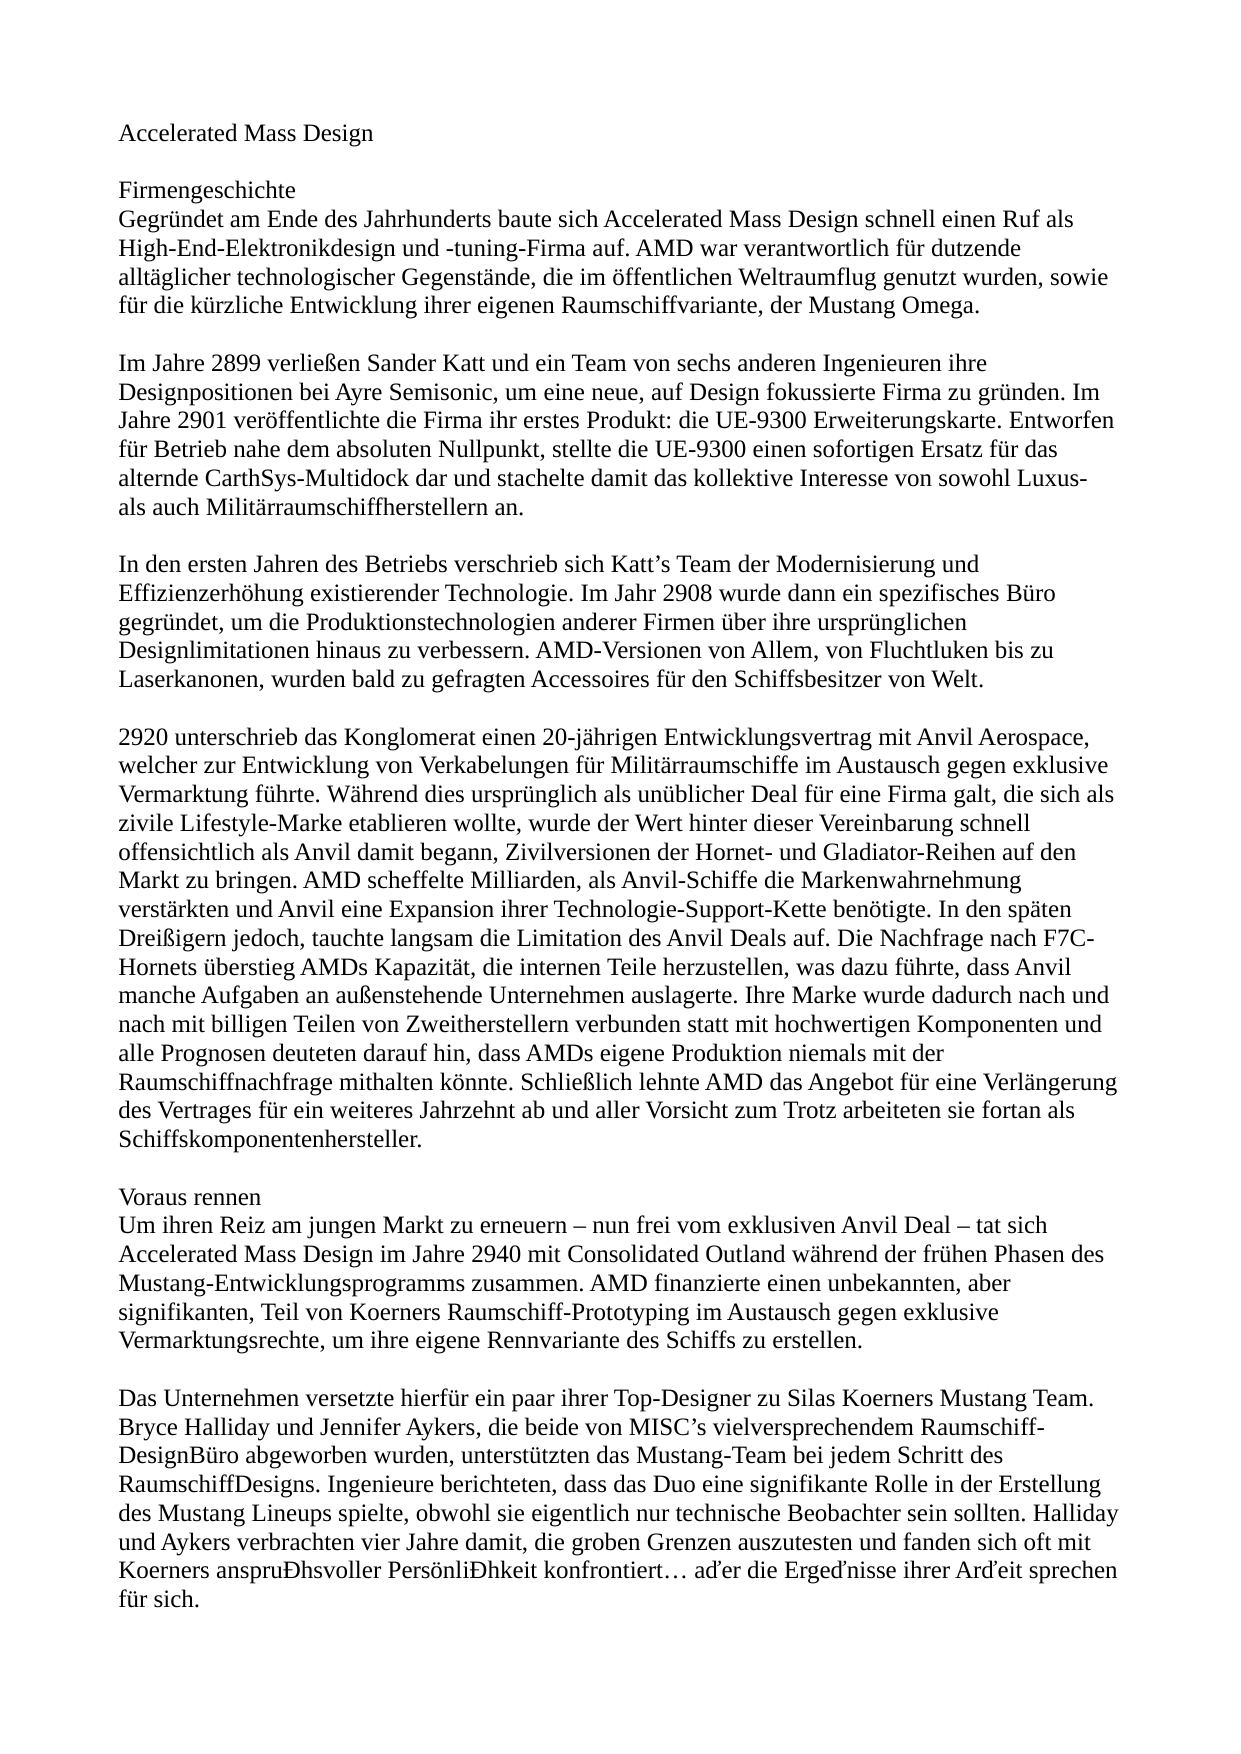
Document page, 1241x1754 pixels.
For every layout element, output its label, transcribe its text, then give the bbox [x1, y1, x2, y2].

text Um ihren Reiz am jungen Markt zu erneuern – nun frei vom exklusiven Anvil Deal – tat sich Accelerated Mass Design im Jahre 2940 mit Consolidated Outland während der frühen Phasen des Mustang-Entwicklungsprogramms zusammen. AMD finanzierte einen unbekannten, aber signifikanten, Teil von Koerners Raumschiff-Prototyping im Austausch gegen exklusive Vermarktungsrechte, um ihre eigene Rennvariante des Schiffs zu erstellen. [118, 1211, 1122, 1354]
text Gegründet am Ende des Jahrhunderts baute sich Accelerated Mass Design schnell einen Ruf als High-End-Elektronikdesign und -tuning-Firma auf. AMD war verantwortlich für dutzende alltäglicher technologischer Gegenstände, die im öffentlichen Weltraumflug genutzt wurden, sowie für die kürzliche Entwicklung ihrer eigenen Raumschiffvariante, der Mustang Omega. [118, 204, 1122, 319]
text 2920 unterschrieb das Konglomerat einen 20-jährigen Entwicklungsvertrag mit Anvil Aerospace, welcher zur Entwicklung von Verkabelungen für Militärraumschiffe im Austausch gegen exklusive Vermarktung führte. Während dies ursprünglich als unüblicher Deal für eine Firma galt, die sich als zivile Lifestyle-Marke etablieren wollte, wurde der Wert hinter dieser Vereinbarung schnell offensichtlich als Anvil damit begann, Zivilversionen der Hornet- und Gladiator-Reihen auf den Markt zu bringen. AMD scheffelte Milliarden, als Anvil-Schiffe die Markenwahrnehmung verstärkten und Anvil eine Expansion ihrer Technologie-Support-Kette benötigte. In den späten Dreißigern jedoch, tauchte langsam die Limitation des Anvil Deals auf. Die Nachfrage nach F7C-Hornets überstieg AMDs Kapazität, die internen Teile herzustellen, was dazu führte, dass Anvil manche Aufgaben an außenstehende Unternehmen auslagerte. Ihre Marke wurde dadurch nach und nach mit billigen Teilen von Zweitherstellern verbunden statt mit hochwertigen Komponenten und alle Prognosen deuteten darauf hin, dass AMDs eigene Produktion niemals mit der Raumschiffnachfrage mithalten könnte. Schließlich lehnte AMD das Angebot für eine Verlängerung des Vertrages für ein weiteres Jahrzehnt ab und aller Vorsicht zum Trotz arbeiteten sie fortan als Schiffskomponentenhersteller. [118, 722, 1122, 1153]
text Accelerated Mass Design [118, 118, 1122, 147]
text Firmengeschichte [118, 176, 1122, 204]
text Im Jahre 2899 verließen Sander Katt und ein Team von sechs anderen Ingenieuren ihre Designpositionen bei Ayre Semisonic, um eine neue, auf Design fokussierte Firma zu gründen. Im Jahre 2901 veröffentlichte die Firma ihr erstes Produkt: die UE-9300 Erweiterungskarte. Entworfen für Betrieb nahe dem absoluten Nullpunkt, stellte die UE-9300 einen sofortigen Ersatz für das alternde CarthSys-Multidock dar und stachelte damit das kollektive Interesse von sowohl Luxus- als auch Militärraumschiffherstellern an. [118, 348, 1122, 521]
text Das Unternehmen versetzte hierfür ein paar ihrer Top-Designer zu Silas Koerners Mustang Team. Bryce Halliday und Jennifer Aykers, die beide von MISC’s vielversprechendem Raumschiff-DesignBüro abgeworben wurden, unterstützten das Mustang-Team bei jedem Schritt des RaumschiffDesigns. Ingenieure berichteten, dass das Duo eine signifikante Rolle in der Erstellung des Mustang Lineups spielte, obwohl sie eigentlich nur technische Beobachter sein sollten. Halliday und Aykers verbrachten vier Jahre damit, die groben Grenzen auszutesten und fanden sich oft mit Koerners anspruĐhsvoller PersönliĐhkeit konfrontiert… aďer die Ergeďnisse ihrer Arďeit sprechen für sich. [118, 1383, 1122, 1613]
text Voraus rennen [118, 1182, 1122, 1211]
text In den ersten Jahren des Betriebs verschrieb sich Katt’s Team der Modernisierung und Effizienzerhöhung existierender Technologie. Im Jahr 2908 wurde dann ein spezifisches Büro gegründet, um die Produktionstechnologien anderer Firmen über ihre ursprünglichen Designlimitationen hinaus zu verbessern. AMD-Versionen von Allem, von Fluchtluken bis zu Laserkanonen, wurden bald zu gefragten Accessoires für den Schiffsbesitzer von Welt. [118, 549, 1122, 693]
